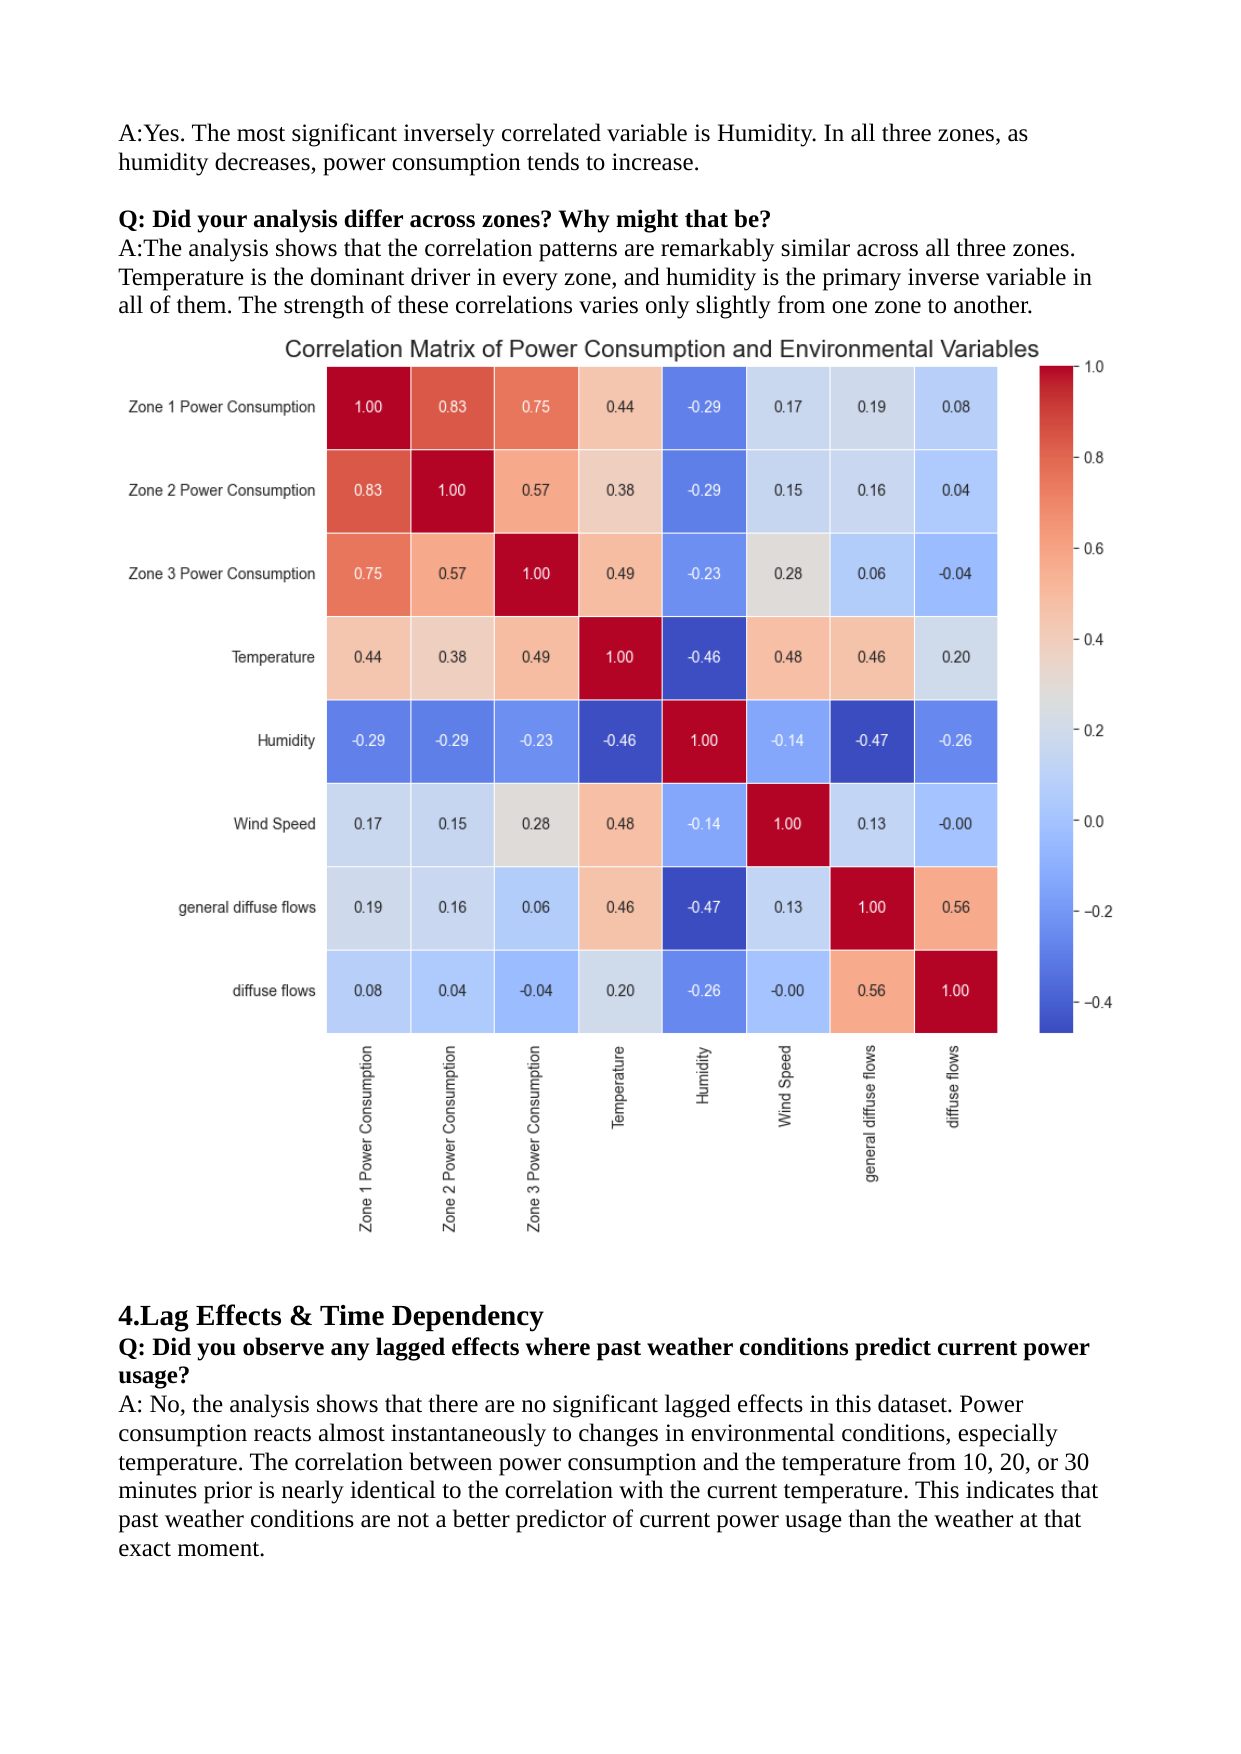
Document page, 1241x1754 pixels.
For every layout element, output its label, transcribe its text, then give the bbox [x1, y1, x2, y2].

picture [118, 330, 1123, 1241]
text A:Yes. The most significant inversely correlated variable is Humidity. In all three zones, as humidity decreases, power consumption tends to increase. [118, 118, 1122, 204]
text Q: Did you observe any lagged effects where past weather conditions predict current power usage? [118, 1332, 1122, 1389]
text A:The analysis shows that the correlation patterns are remarkably similar across all three zones. Temperature is the dominant driver in every zone, and humidity is the primary inverse variable in all of them. The strength of these correlations varies only slightly from one zone to another. [118, 233, 1122, 319]
text 4.Lag Effects & Time Dependency [118, 1298, 1122, 1332]
text Q: Did your analysis differ across zones? Why might that be? [118, 204, 1122, 233]
text A: No, the analysis shows that there are no significant lagged effects in this dataset. Power consumption reacts almost instantaneously to changes in environmental conditions, especially temperature. The correlation between power consumption and the temperature from 10, 20, or 30 minutes prior is nearly identical to the correlation with the current temperature. This indicates that past weather conditions are not a better predictor of current power usage than the weather at that exact moment. [118, 1389, 1122, 1562]
